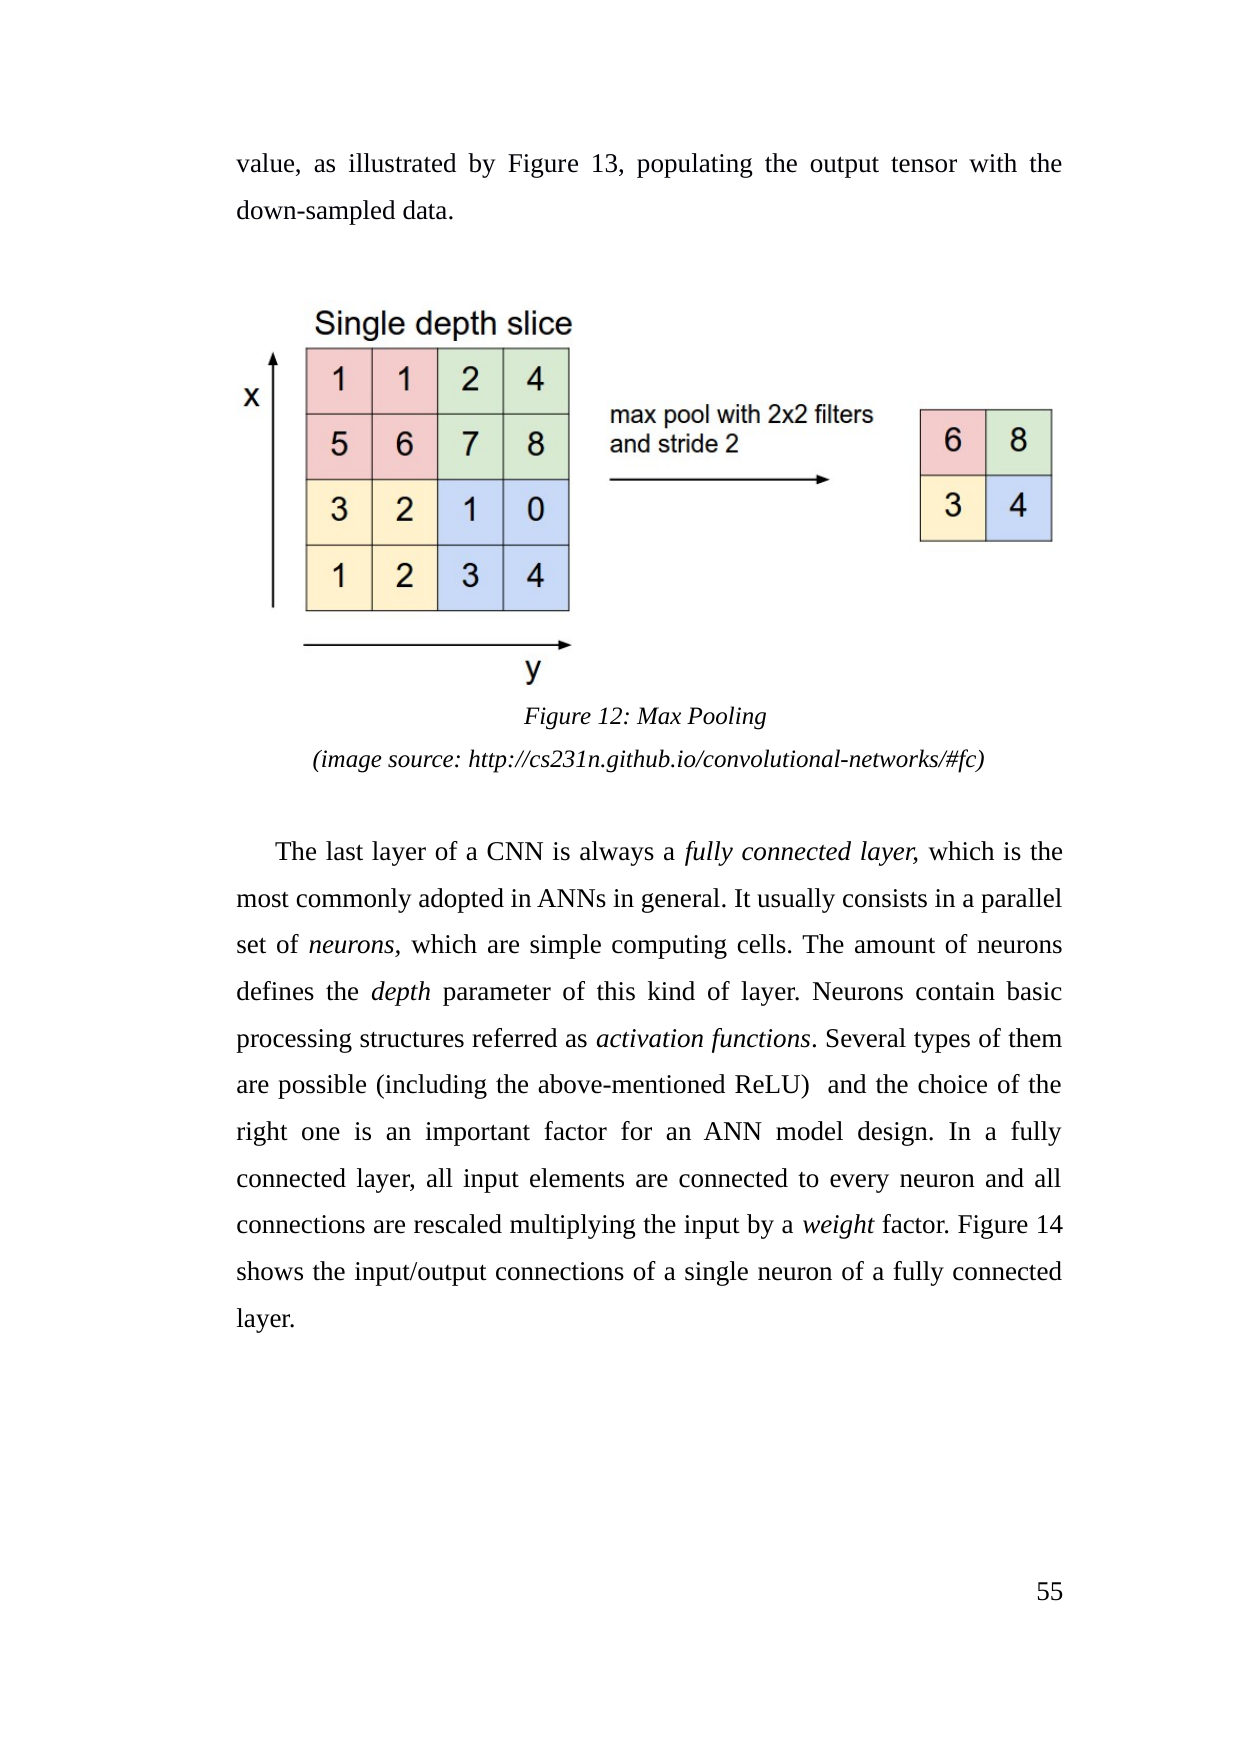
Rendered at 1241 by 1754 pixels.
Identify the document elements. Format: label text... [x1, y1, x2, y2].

text value, as illustrated by Figure 13, populating the output tensor with the down-sampled data. [236, 148, 1063, 225]
text The last layer of a CNN is always a fully connected layer, which is the most commonly adopted in ANNs in general. It usually consists in a parallel set of neurons, which are simple computing cells. The amount of neurons defines the depth parameter of this kind of layer. Neurons contain basic processing structures referred as activation functions. Several types of them are possible (including the above-mentioned ReLU) and the choice of the right one is an important factor for an ANN model design. In a fully connected layer, all input elements are connected to every neuron and all connections are rescaled multiplying the input by a weight factor. Figure 14 shows the input/output connections of a single neuron of a fully connected layer. [236, 835, 1063, 1333]
text Figure 12: Max Pooling (image source: http://cs231n.github.io/convolutional-networks/#fc) [236, 687, 1063, 773]
picture [236, 300, 1063, 687]
